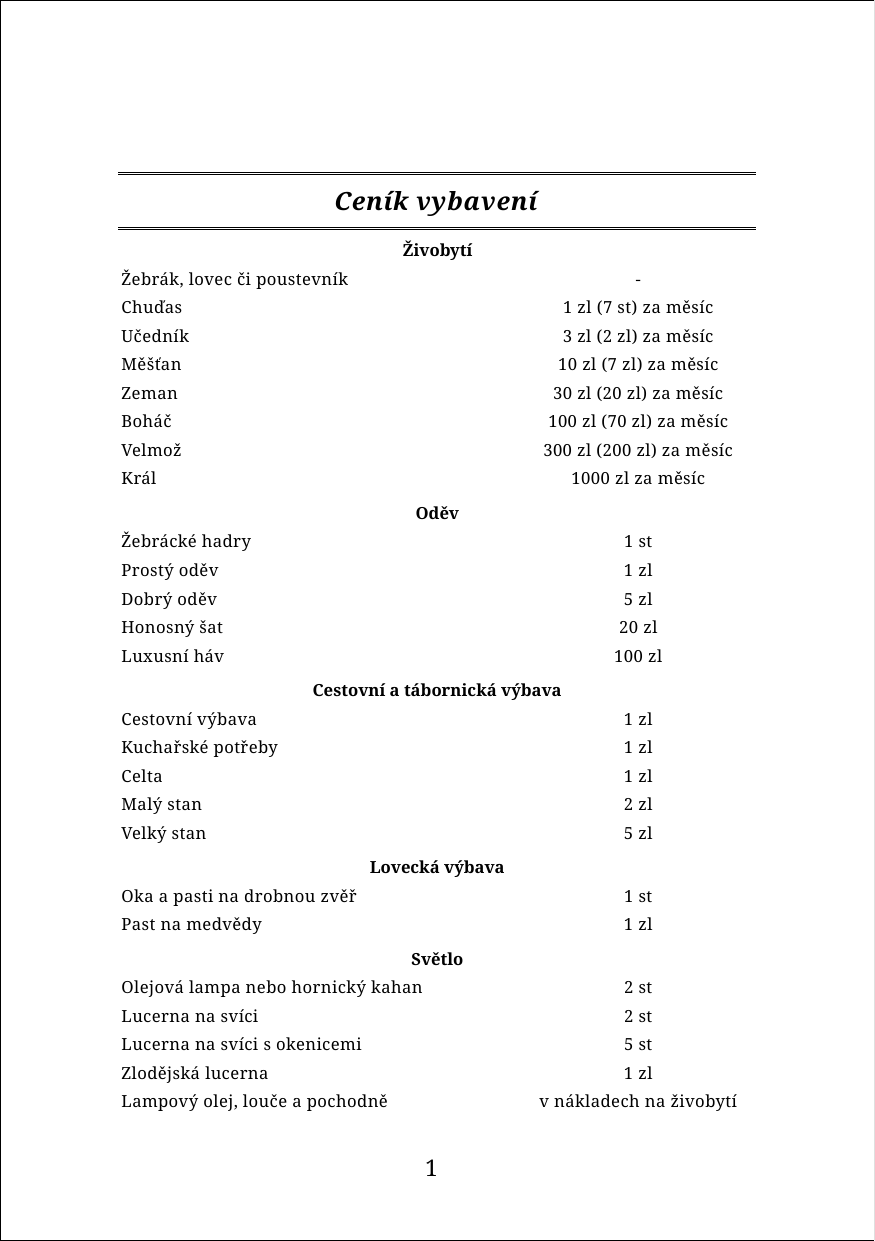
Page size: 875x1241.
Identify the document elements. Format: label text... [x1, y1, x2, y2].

table_cell 1 zl (7 st) za měsíc [520, 293, 756, 321]
table_cell Boháč [118, 407, 520, 436]
table_cell Kuchařské potřeby [118, 733, 520, 761]
table_cell Velmož [118, 436, 520, 464]
table_cell Zeman [118, 379, 520, 407]
table_cell 2 st [520, 973, 756, 1002]
table_cell 1 st [520, 881, 756, 910]
table_cell 1 zl [520, 910, 756, 938]
table_cell 1 zl [520, 1059, 756, 1087]
table_cell Žebrácké hadry [118, 527, 520, 556]
table_cell Žebrák, lovec či poustevník [118, 264, 520, 293]
table_cell Dobrý oděv [118, 584, 520, 613]
table_cell Chuďas [118, 293, 520, 321]
table_cell 20 zl [520, 613, 756, 641]
table_cell Oka a pasti na drobnou zvěř [118, 881, 520, 910]
table_cell 1000 zl za měsíc [520, 464, 756, 493]
table_header Ceník vybavení [118, 175, 756, 227]
table_cell Past na medvědy [118, 910, 520, 938]
table_cell Cestovní výbava [118, 704, 520, 733]
table_cell Lampový olej, louče a pochodně [118, 1087, 520, 1116]
table_cell 300 zl (200 zl) za měsíc [520, 436, 756, 464]
table_cell Lucerna na svíci [118, 1002, 520, 1030]
table_cell Zlodějská lucerna [118, 1059, 520, 1087]
table_cell Lovecká výbava [118, 847, 756, 881]
table_cell Měšťan [118, 350, 520, 378]
table_cell - [520, 264, 756, 293]
table_cell Olejová lampa nebo hornický kahan [118, 973, 520, 1002]
table_cell v nákladech na živobytí [520, 1087, 756, 1116]
table_cell Velký stan [118, 819, 520, 847]
table_cell 1 zl [520, 704, 756, 733]
table_cell 3 zl (2 zl) za měsíc [520, 321, 756, 350]
table_cell 5 zl [520, 584, 756, 613]
table_cell Živobytí [118, 230, 756, 264]
table_cell 1 zl [520, 556, 756, 584]
table_cell 5 zl [520, 819, 756, 847]
table_cell Malý stan [118, 790, 520, 818]
table_cell 1 st [520, 527, 756, 556]
table_cell 5 st [520, 1030, 756, 1059]
table_cell Cestovní a tábornická výbava [118, 670, 756, 704]
table_cell Prostý oděv [118, 556, 520, 584]
table_cell 100 zl [520, 641, 756, 670]
table_cell Oděv [118, 493, 756, 527]
table_cell 30 zl (20 zl) za měsíc [520, 379, 756, 407]
table_cell 2 zl [520, 790, 756, 818]
table_cell 2 st [520, 1002, 756, 1030]
table_cell Král [118, 464, 520, 493]
table_cell 100 zl (70 zl) za měsíc [520, 407, 756, 436]
table_cell 1 zl [520, 761, 756, 790]
table_cell Učedník [118, 321, 520, 350]
table_cell Luxusní háv [118, 641, 520, 670]
table_cell Světlo [118, 939, 756, 973]
table_cell Lucerna na svíci s okenicemi [118, 1030, 520, 1059]
table_cell 1 zl [520, 733, 756, 761]
table_cell Honosný šat [118, 613, 520, 641]
table_cell 10 zl (7 zl) za měsíc [520, 350, 756, 378]
table_cell Celta [118, 761, 520, 790]
